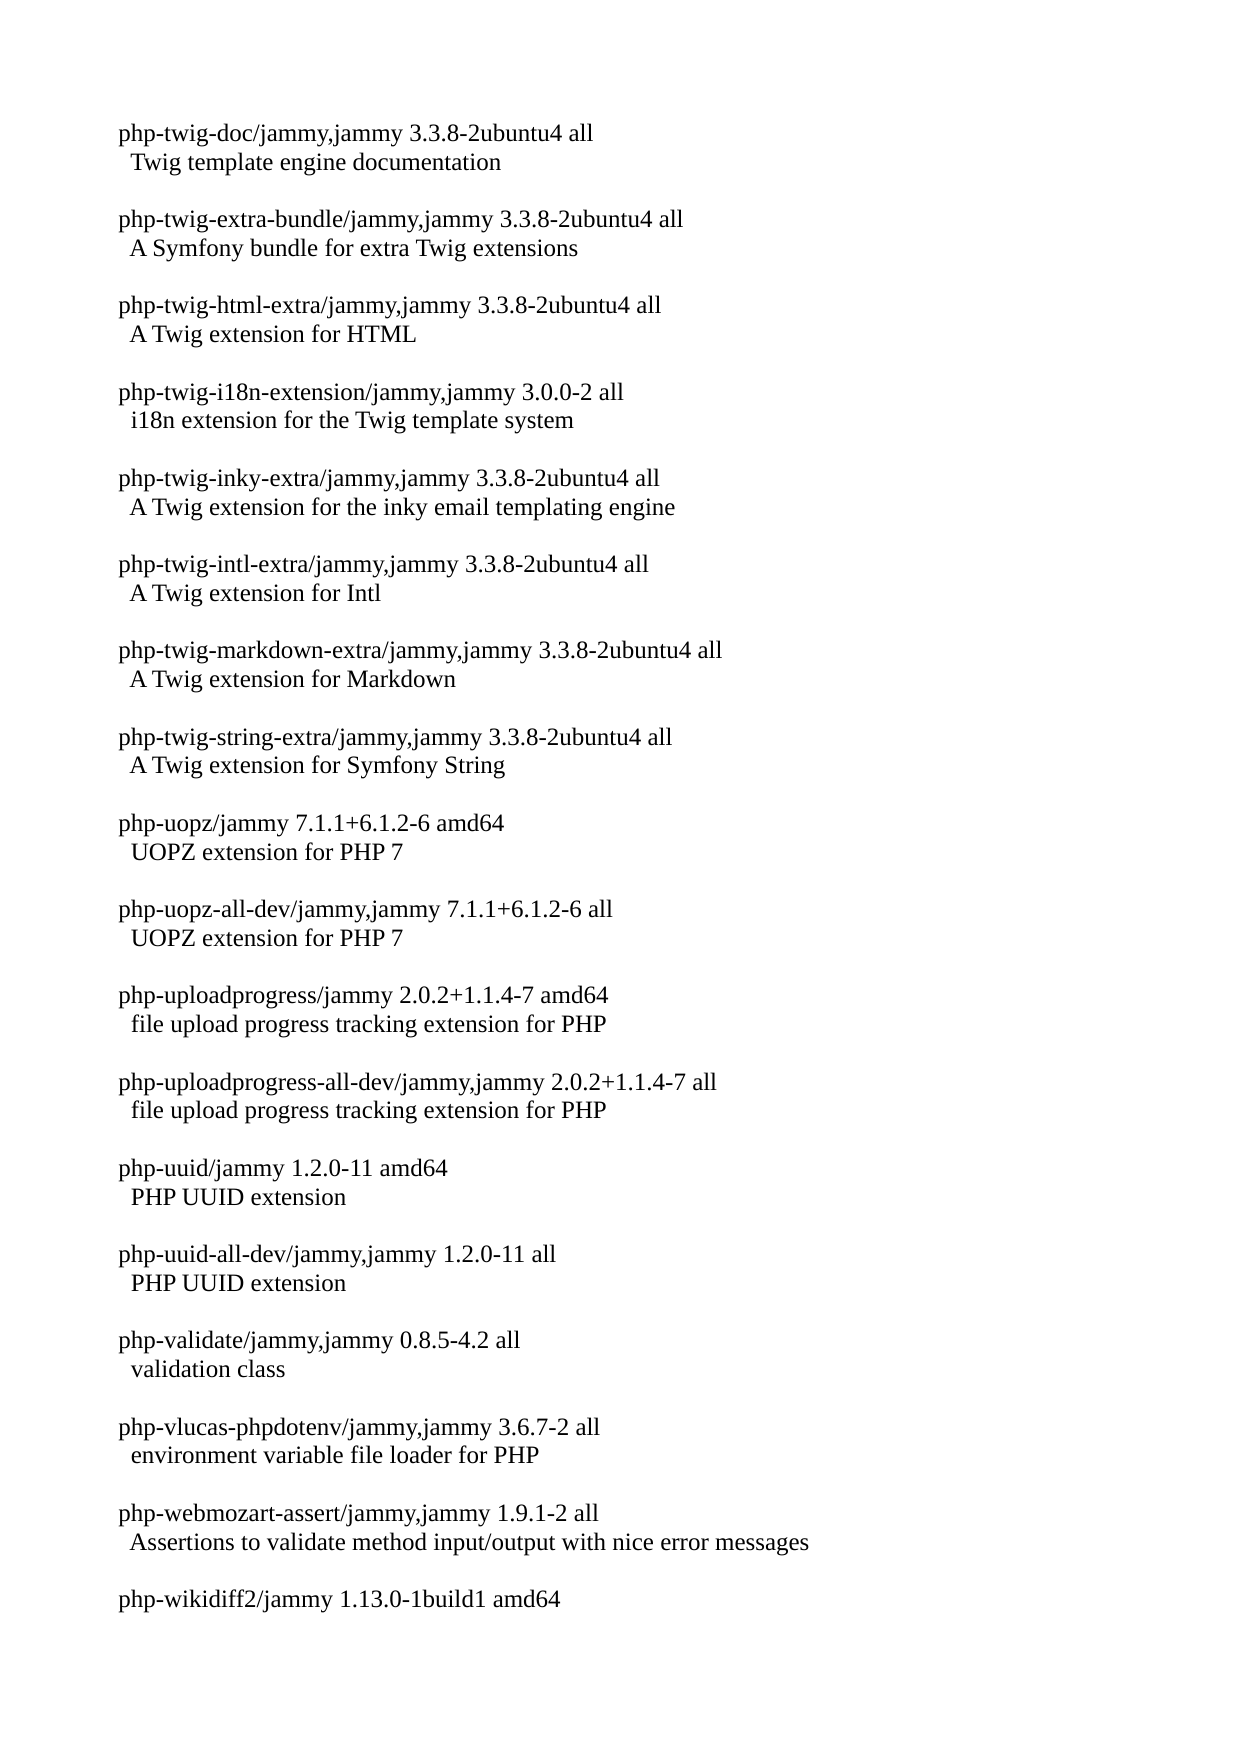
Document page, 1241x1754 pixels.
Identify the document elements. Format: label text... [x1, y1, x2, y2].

text A Symfony bundle for extra Twig extensions [118, 233, 1122, 262]
text php-twig-markdown-extra/jammy,jammy 3.3.8-2ubuntu4 all [118, 636, 1122, 664]
text php-uploadprogress-all-dev/jammy,jammy 2.0.2+1.1.4-7 all [118, 1067, 1122, 1096]
text file upload progress tracking extension for PHP [118, 1096, 1122, 1124]
text php-twig-intl-extra/jammy,jammy 3.3.8-2ubuntu4 all [118, 549, 1122, 578]
text A Twig extension for the inky email templating engine [118, 492, 1122, 521]
text php-twig-i18n-extension/jammy,jammy 3.0.0-2 all [118, 377, 1122, 406]
text A Twig extension for Markdown [118, 664, 1122, 693]
text UOPZ extension for PHP 7 [118, 923, 1122, 952]
text environment variable file loader for PHP [118, 1441, 1122, 1469]
text php-validate/jammy,jammy 0.8.5-4.2 all [118, 1326, 1122, 1354]
text php-twig-inky-extra/jammy,jammy 3.3.8-2ubuntu4 all [118, 463, 1122, 492]
text php-uopz/jammy 7.1.1+6.1.2-6 amd64 [118, 808, 1122, 837]
text php-twig-extra-bundle/jammy,jammy 3.3.8-2ubuntu4 all [118, 204, 1122, 233]
text PHP UUID extension [118, 1182, 1122, 1211]
text file upload progress tracking extension for PHP [118, 1009, 1122, 1038]
text php-webmozart-assert/jammy,jammy 1.9.1-2 all [118, 1498, 1122, 1527]
text php-twig-doc/jammy,jammy 3.3.8-2ubuntu4 all [118, 118, 1122, 147]
text php-twig-string-extra/jammy,jammy 3.3.8-2ubuntu4 all [118, 722, 1122, 751]
text php-vlucas-phpdotenv/jammy,jammy 3.6.7-2 all [118, 1412, 1122, 1441]
text i18n extension for the Twig template system [118, 406, 1122, 434]
text php-uploadprogress/jammy 2.0.2+1.1.4-7 amd64 [118, 981, 1122, 1009]
text php-twig-html-extra/jammy,jammy 3.3.8-2ubuntu4 all [118, 291, 1122, 319]
text UOPZ extension for PHP 7 [118, 837, 1122, 866]
text PHP UUID extension [118, 1268, 1122, 1297]
text php-uopz-all-dev/jammy,jammy 7.1.1+6.1.2-6 all [118, 894, 1122, 923]
text Twig template engine documentation [118, 147, 1122, 176]
text php-wikidiff2/jammy 1.13.0-1build1 amd64 [118, 1584, 1122, 1613]
text Assertions to validate method input/output with nice error messages [118, 1527, 1122, 1556]
text php-uuid/jammy 1.2.0-11 amd64 [118, 1153, 1122, 1182]
text A Twig extension for HTML [118, 319, 1122, 348]
text A Twig extension for Symfony String [118, 751, 1122, 779]
text A Twig extension for Intl [118, 578, 1122, 607]
text php-uuid-all-dev/jammy,jammy 1.2.0-11 all [118, 1239, 1122, 1268]
text validation class [118, 1354, 1122, 1383]
